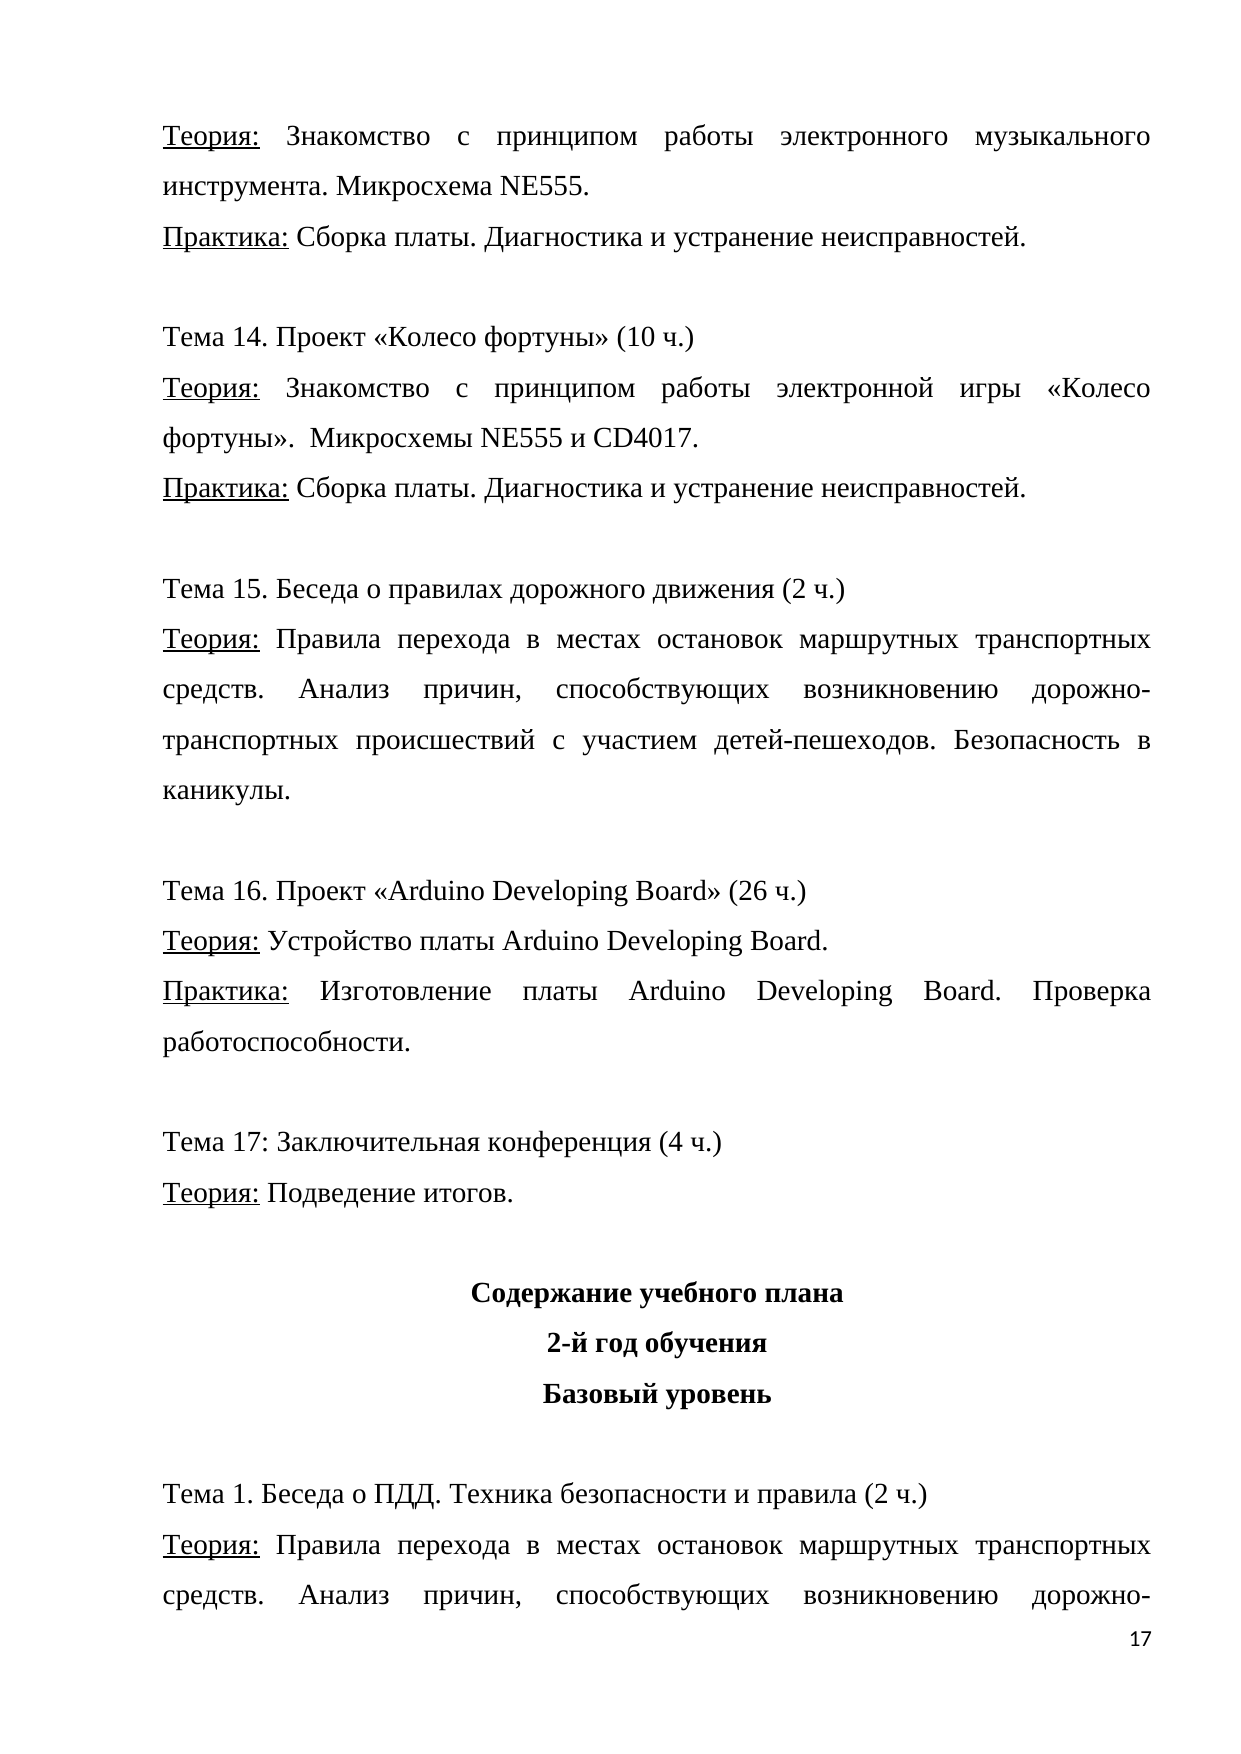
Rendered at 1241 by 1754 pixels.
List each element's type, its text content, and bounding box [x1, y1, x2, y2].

text Теория: Правила перехода в местах остановок маршрутных транспортных средств. Анализ причин, способствующих возникновению дорожно- [162, 1527, 1152, 1611]
text Теория: Правила перехода в местах остановок маршрутных транспортных средств. Анализ причин, способствующих возникновению дорожно-транспортных происшествий с участием детей-пешеходов. Безопасность в каникулы. [162, 621, 1152, 806]
text Содержание учебного плана [162, 1275, 1152, 1309]
text Практика: Сборка платы. Диагностика и устранение неисправностей. [162, 219, 1152, 252]
text Практика: Сборка платы. Диагностика и устранение неисправностей. [162, 470, 1152, 504]
text 2-й год обучения [162, 1326, 1152, 1359]
text Теория: Подведение итогов. [162, 1175, 1152, 1208]
text Тема 15. Беседа о правилах дорожного движения (2 ч.) [162, 571, 1152, 604]
text Теория: Знакомство с принципом работы электронного музыкального инструмента. Микросхема NE555. [162, 118, 1152, 202]
text Практика: Изготовление платы Arduino Developing Board. Проверка работоспособности. [162, 973, 1152, 1057]
text Базовый уровень [162, 1376, 1152, 1409]
text Тема 1. Беседа о ПДД. Техника безопасности и правила (2 ч.) [162, 1477, 1152, 1510]
text Тема 16. Проект «Arduino Developing Board» (26 ч.) [162, 873, 1152, 906]
text Теория: Устройство платы Arduino Developing Board. [162, 923, 1152, 957]
text Теория: Знакомство с принципом работы электронной игры «Колесо фортуны». Микросхемы NE555 и CD4017. [162, 370, 1152, 453]
text Тема 14. Проект «Колесо фортуны» (10 ч.) [162, 319, 1152, 353]
text Тема 17: Заключительная конференция (4 ч.) [162, 1124, 1152, 1158]
